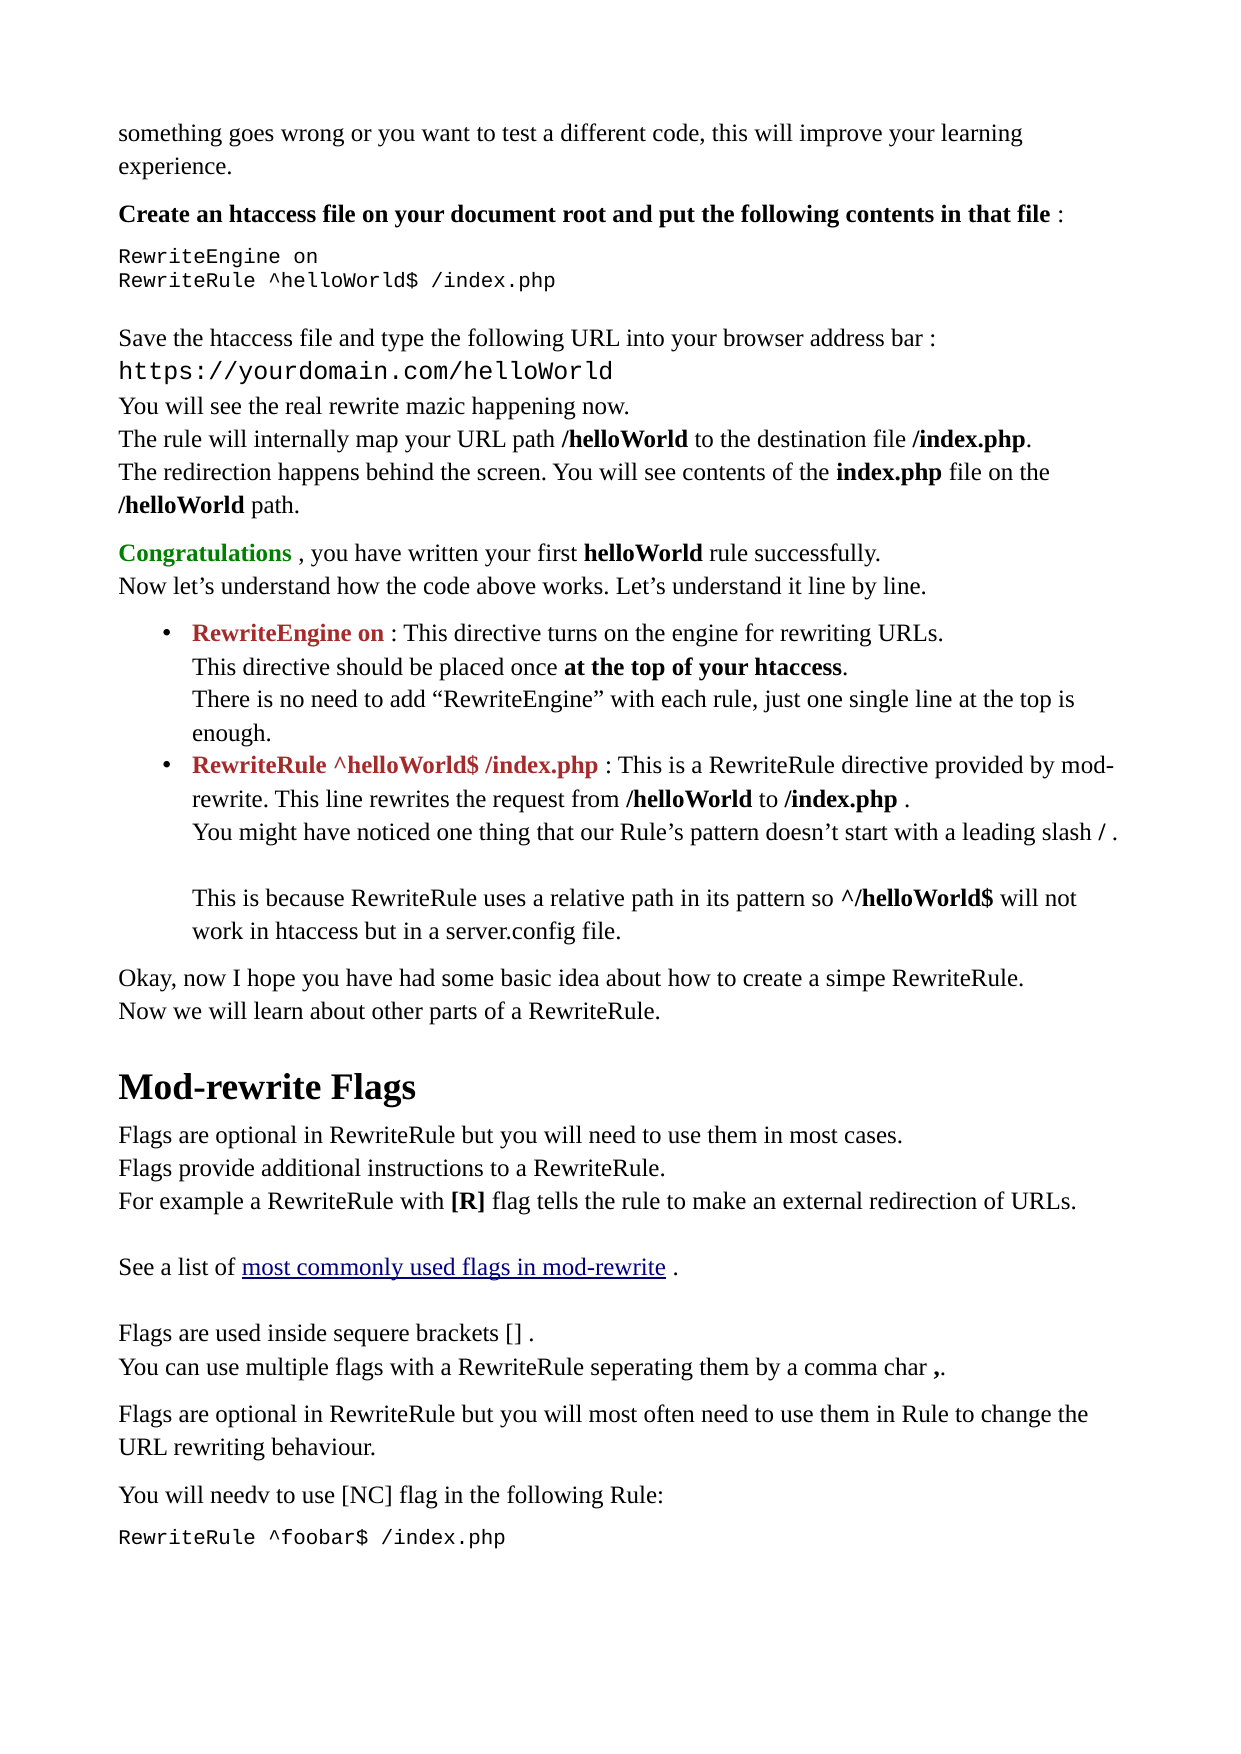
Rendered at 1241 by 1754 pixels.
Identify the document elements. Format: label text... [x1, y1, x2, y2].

text RewriteEngine on [118, 246, 1122, 270]
text Create an htaccess file on your document root and put the following contents in that file : [118, 199, 1122, 227]
text Congratulations , you have written your first helloWorld rule successfully. Now let’s understand how the code above works. Let’s understand it line by line. [118, 538, 1122, 600]
text Okay, now I hope you have had some basic idea about how to create a simpe RewriteRule. Now we will learn about other parts of a RewriteRule. [118, 963, 1122, 1025]
text RewriteRule ^foobar$ /index.php [118, 1527, 1122, 1551]
list RewriteEngine on : This directive turns on the engine for rewriting URLs. This directive should be placed once at the top of your htaccess. There is no need to add “RewriteEngine” with each rule, just one single line at the top is enough. [162, 618, 1122, 746]
text Flags are optional in RewriteRule but you will need to use them in most cases. Flags provide additional instructions to a RewriteRule. For example a RewriteRule with [R] flag tells the rule to make an external redirection of URLs. See a list of most commonly used flags in mod-rewrite . Flags are used inside sequere brackets [] . You can use multiple flags with a RewriteRule seperating them by a comma char ,. [118, 1120, 1122, 1380]
text something goes wrong or you want to test a different code, this will improve your learning experience. [118, 118, 1122, 180]
text You will needv to use [NC] flag in the following Rule: [118, 1480, 1122, 1508]
text RewriteRule ^helloWorld$ /index.php [118, 270, 1122, 294]
text Flags are optional in RewriteRule but you will most often need to use them in Rule to change the URL rewriting behaviour. [118, 1399, 1122, 1461]
subtitle Mod-rewrite Flags [118, 1065, 1122, 1108]
list RewriteRule ^helloWorld$ /index.php : This is a RewriteRule directive provided by mod-rewrite. This line rewrites the request from /helloWorld to /index.php . You might have noticed one thing that our Rule’s pattern doesn’t start with a leading slash / . This is because RewriteRule uses a relative path in its pattern so ^/helloWorld$ will not work in htaccess but in a server.config file. [162, 751, 1122, 944]
text Save the htaccess file and type the following URL into your browser address bar : https://yourdomain.com/helloWorld You will see the real rewrite mazic happening now. The rule will internally map your URL path /helloWorld to the destination file /index.php. The redirection happens behind the screen. You will see contents of the index.php file on the /helloWorld path. [118, 323, 1122, 519]
